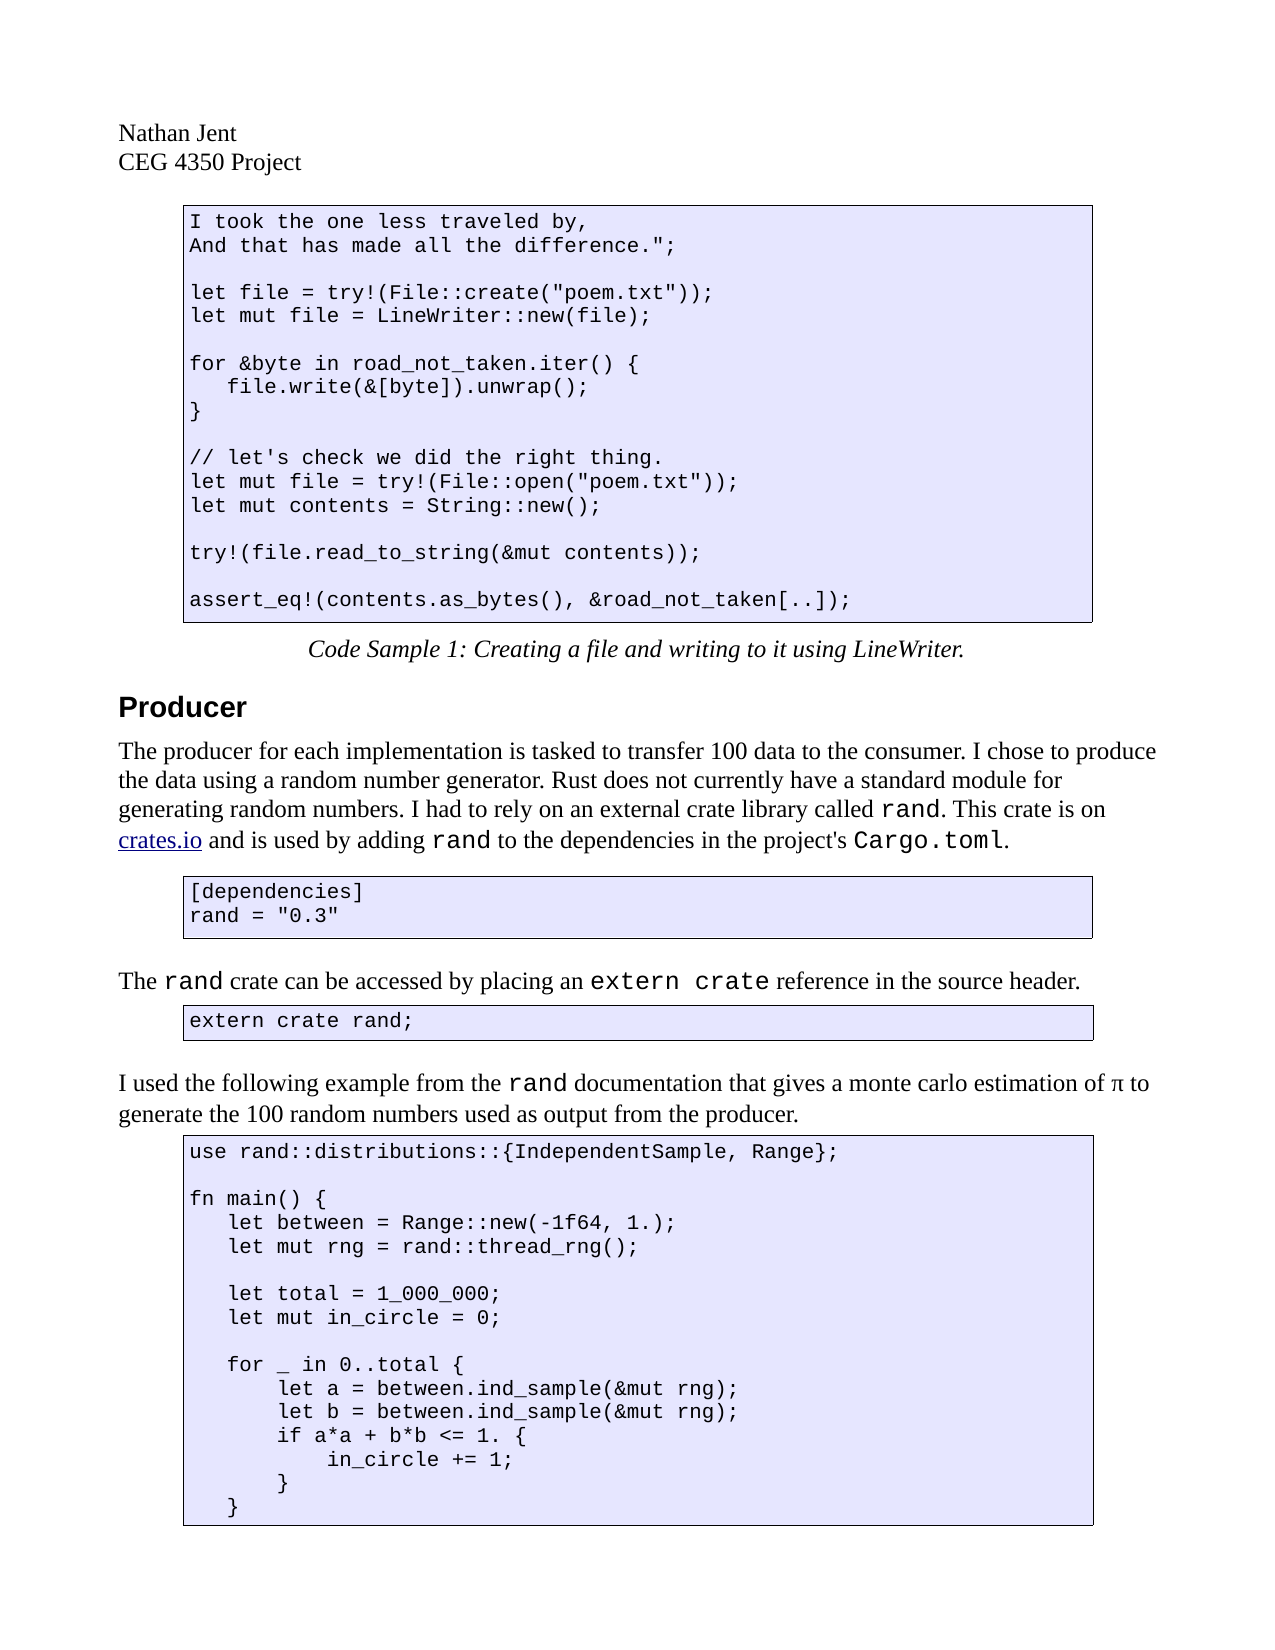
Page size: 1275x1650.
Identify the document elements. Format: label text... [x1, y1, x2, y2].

table_header - I took the one less traveled by, And that has made all the difference."; let file = try!(File::create("poem.txt")); let mut file = LineWriter::new(file); for &byte in road_not_taken.iter() { file.write(&[byte]).unwrap(); } // let's check we did the right thing. let mut file = try!(File::open("poem.txt")); let mut contents = String::new(); try!(file.read_to_string(&mut contents)); assert_eq!(contents.as_bytes(), &road_not_taken[..]); [184, 206, 1092, 622]
table_header use rand::distributions::{IndependentSample, Range}; fn main() { let between = Range::new(-1f64, 1.); let mut rng = rand::thread_rng(); let total = 1_000_000; let mut in_circle = 0; for _ in 0..total { let a = between.ind_sample(&mut rng); let b = between.ind_sample(&mut rng); if a*a + b*b <= 1. { in_circle += 1; } } [184, 1136, 1093, 1525]
table_header extern crate rand; [184, 1006, 1093, 1040]
text The rand crate can be accessed by placing an extern crate reference in the source header. [118, 966, 1157, 997]
text I used the following example from the rand documentation that gives a monte carlo estimation of π to generate the 100 random numbers used as output from the producer. [118, 1068, 1157, 1128]
text The producer for each implementation is tasked to transfer 100 data to the consumer. I chose to produce the data using a random number generator. Rust does not currently have a standard module for generating random numbers. I had to rely on an external crate library called rand. This crate is on crates.io and is used by adding rand to the dependencies in the project's Cargo.toml. [118, 736, 1157, 856]
table_header [dependencies] rand = "0.3" [184, 877, 1092, 937]
subtitle Producer [118, 690, 1157, 724]
text Code Sample 1: Creating a file and writing to it using LineWriter. [118, 634, 1157, 663]
